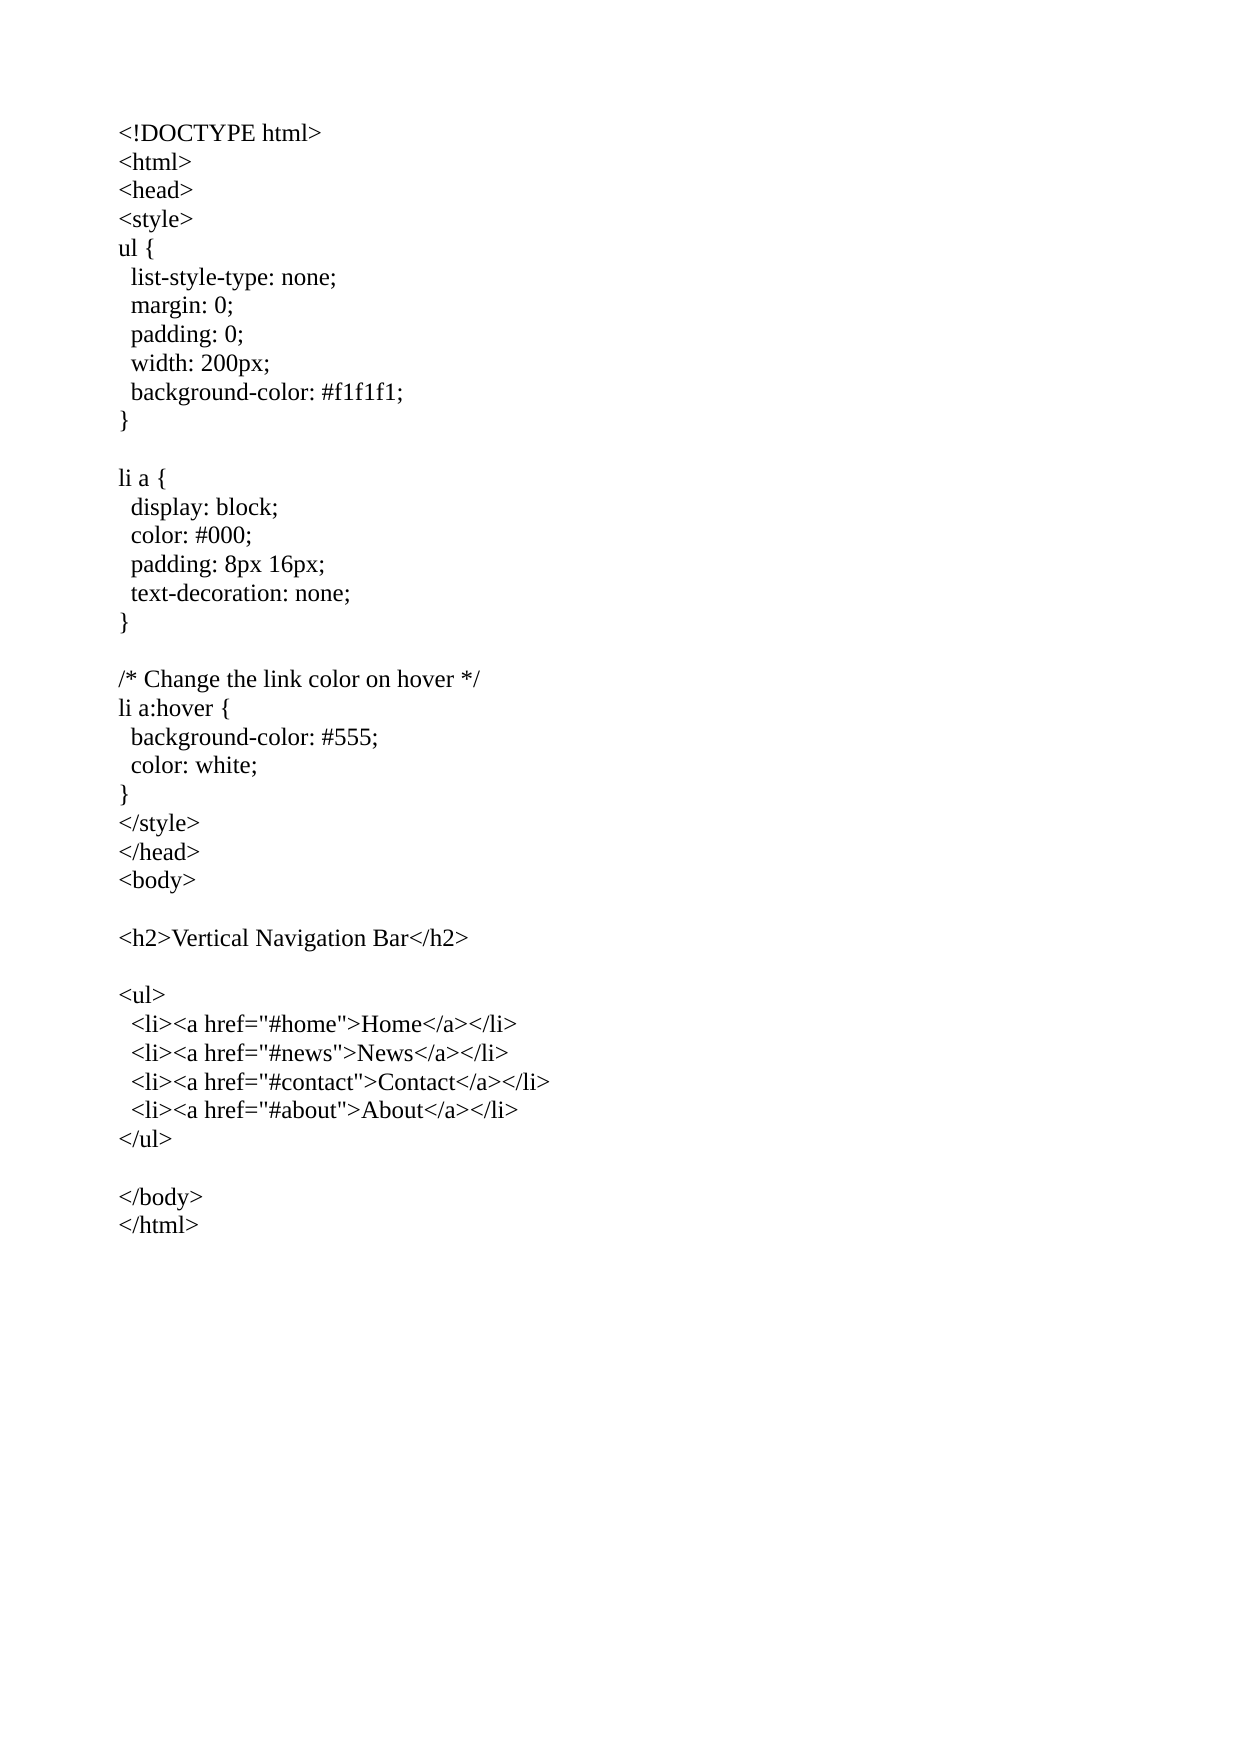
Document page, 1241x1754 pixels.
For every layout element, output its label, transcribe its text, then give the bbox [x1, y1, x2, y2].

text </body> [118, 1182, 1122, 1211]
text padding: 8px 16px; [118, 549, 1122, 578]
text background-color: #555; [118, 722, 1122, 751]
text </style> [118, 808, 1122, 837]
text display: block; [118, 492, 1122, 521]
text </head> [118, 837, 1122, 866]
text <html> [118, 147, 1122, 176]
text } [118, 607, 1122, 636]
text width: 200px; [118, 348, 1122, 377]
text <li><a href="#news">News</a></li> [118, 1038, 1122, 1067]
text <!DOCTYPE html> [118, 118, 1122, 147]
text <li><a href="#contact">Contact</a></li> [118, 1067, 1122, 1096]
text text-decoration: none; [118, 578, 1122, 607]
text <li><a href="#home">Home</a></li> [118, 1009, 1122, 1038]
text <head> [118, 176, 1122, 204]
text /* Change the link color on hover */ [118, 664, 1122, 693]
text li a { [118, 463, 1122, 492]
text </html> [118, 1211, 1122, 1239]
text margin: 0; [118, 291, 1122, 319]
text <style> [118, 204, 1122, 233]
text ul { [118, 233, 1122, 262]
text } [118, 406, 1122, 434]
text padding: 0; [118, 319, 1122, 348]
text color: #000; [118, 521, 1122, 549]
text color: white; [118, 751, 1122, 779]
text } [118, 779, 1122, 808]
text <h2>Vertical Navigation Bar</h2> [118, 923, 1122, 952]
text list-style-type: none; [118, 262, 1122, 291]
text background-color: #f1f1f1; [118, 377, 1122, 406]
text <ul> [118, 981, 1122, 1009]
text <li><a href="#about">About</a></li> [118, 1096, 1122, 1124]
text <body> [118, 866, 1122, 894]
text </ul> [118, 1124, 1122, 1153]
text li a:hover { [118, 693, 1122, 722]
